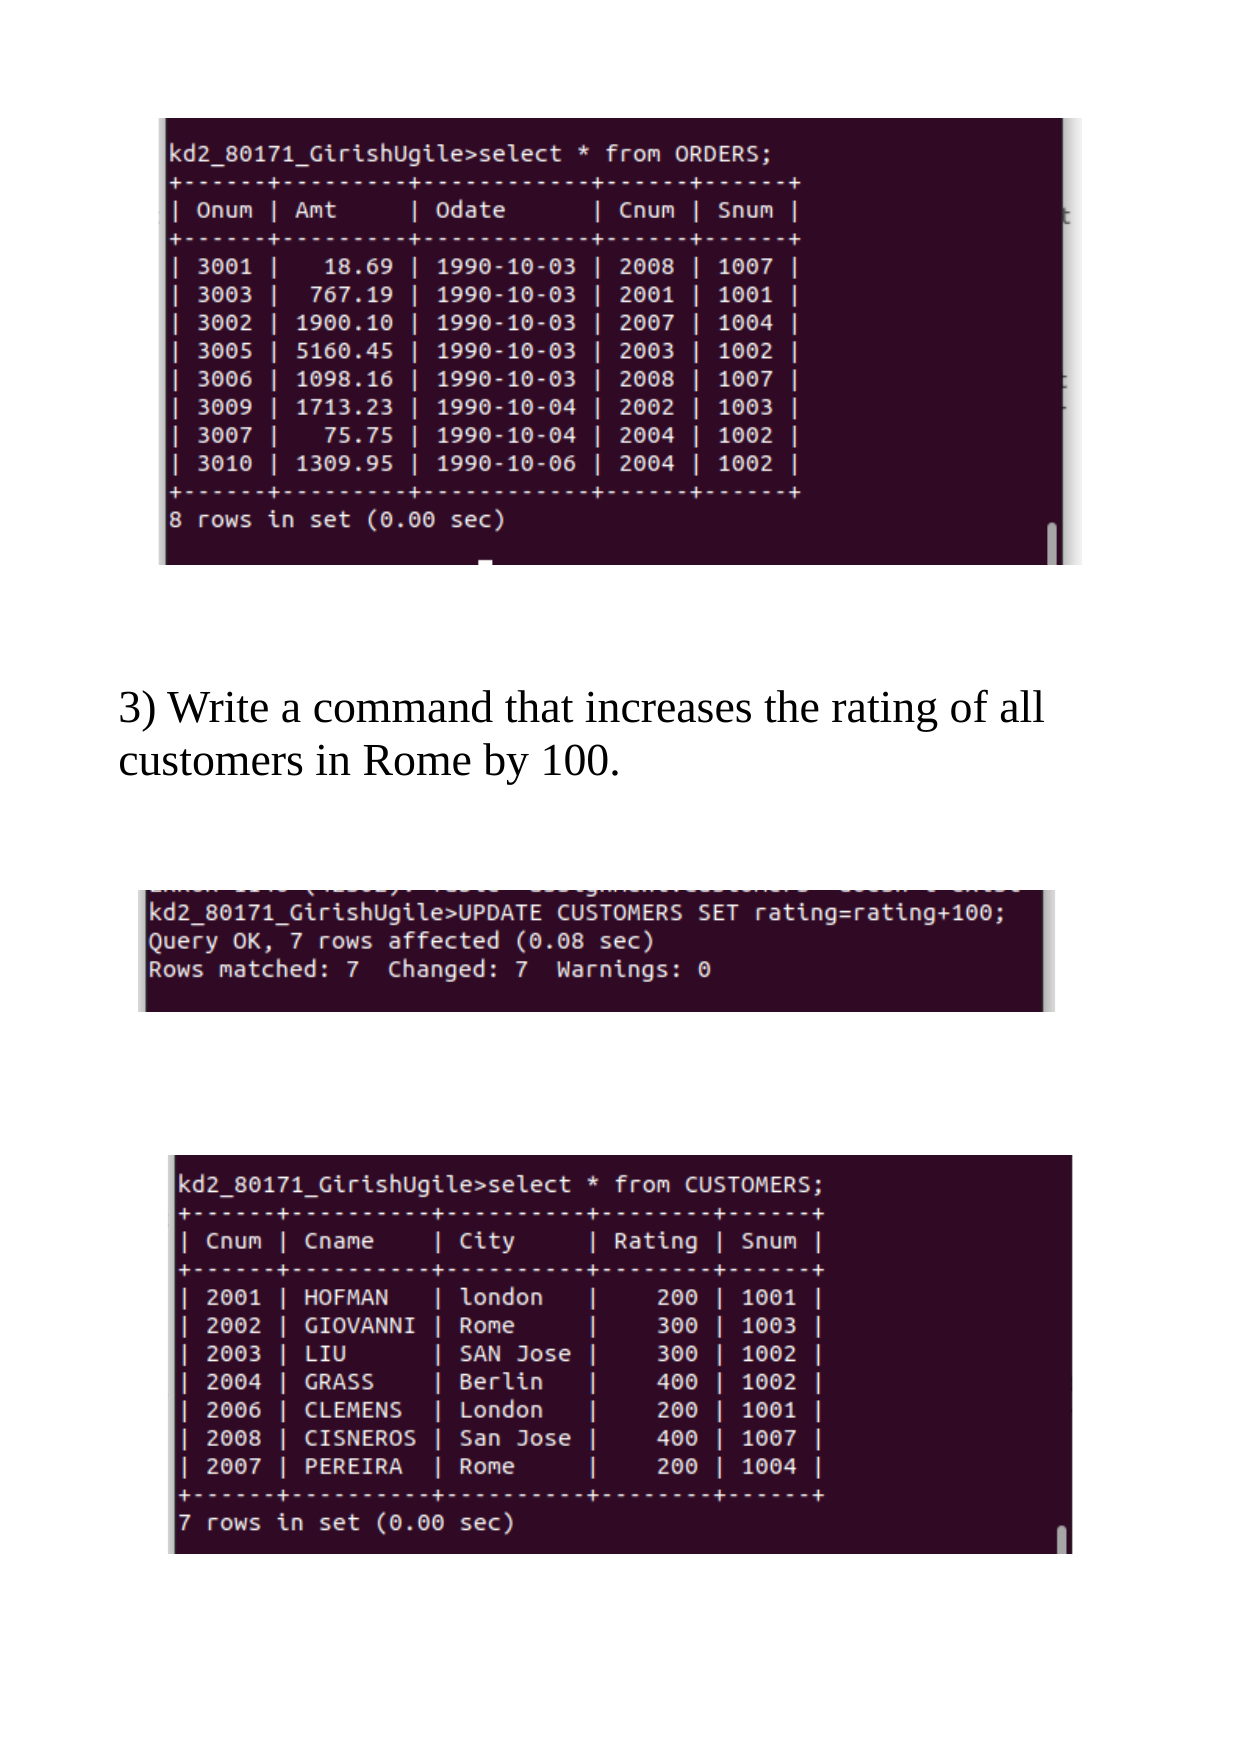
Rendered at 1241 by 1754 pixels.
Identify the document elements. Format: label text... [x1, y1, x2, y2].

picture [167, 1155, 1073, 1554]
picture [158, 118, 1082, 565]
text 3) Write a command that increases the rating of all customers in Rome by 100. [118, 680, 1122, 785]
picture [138, 890, 1056, 1012]
